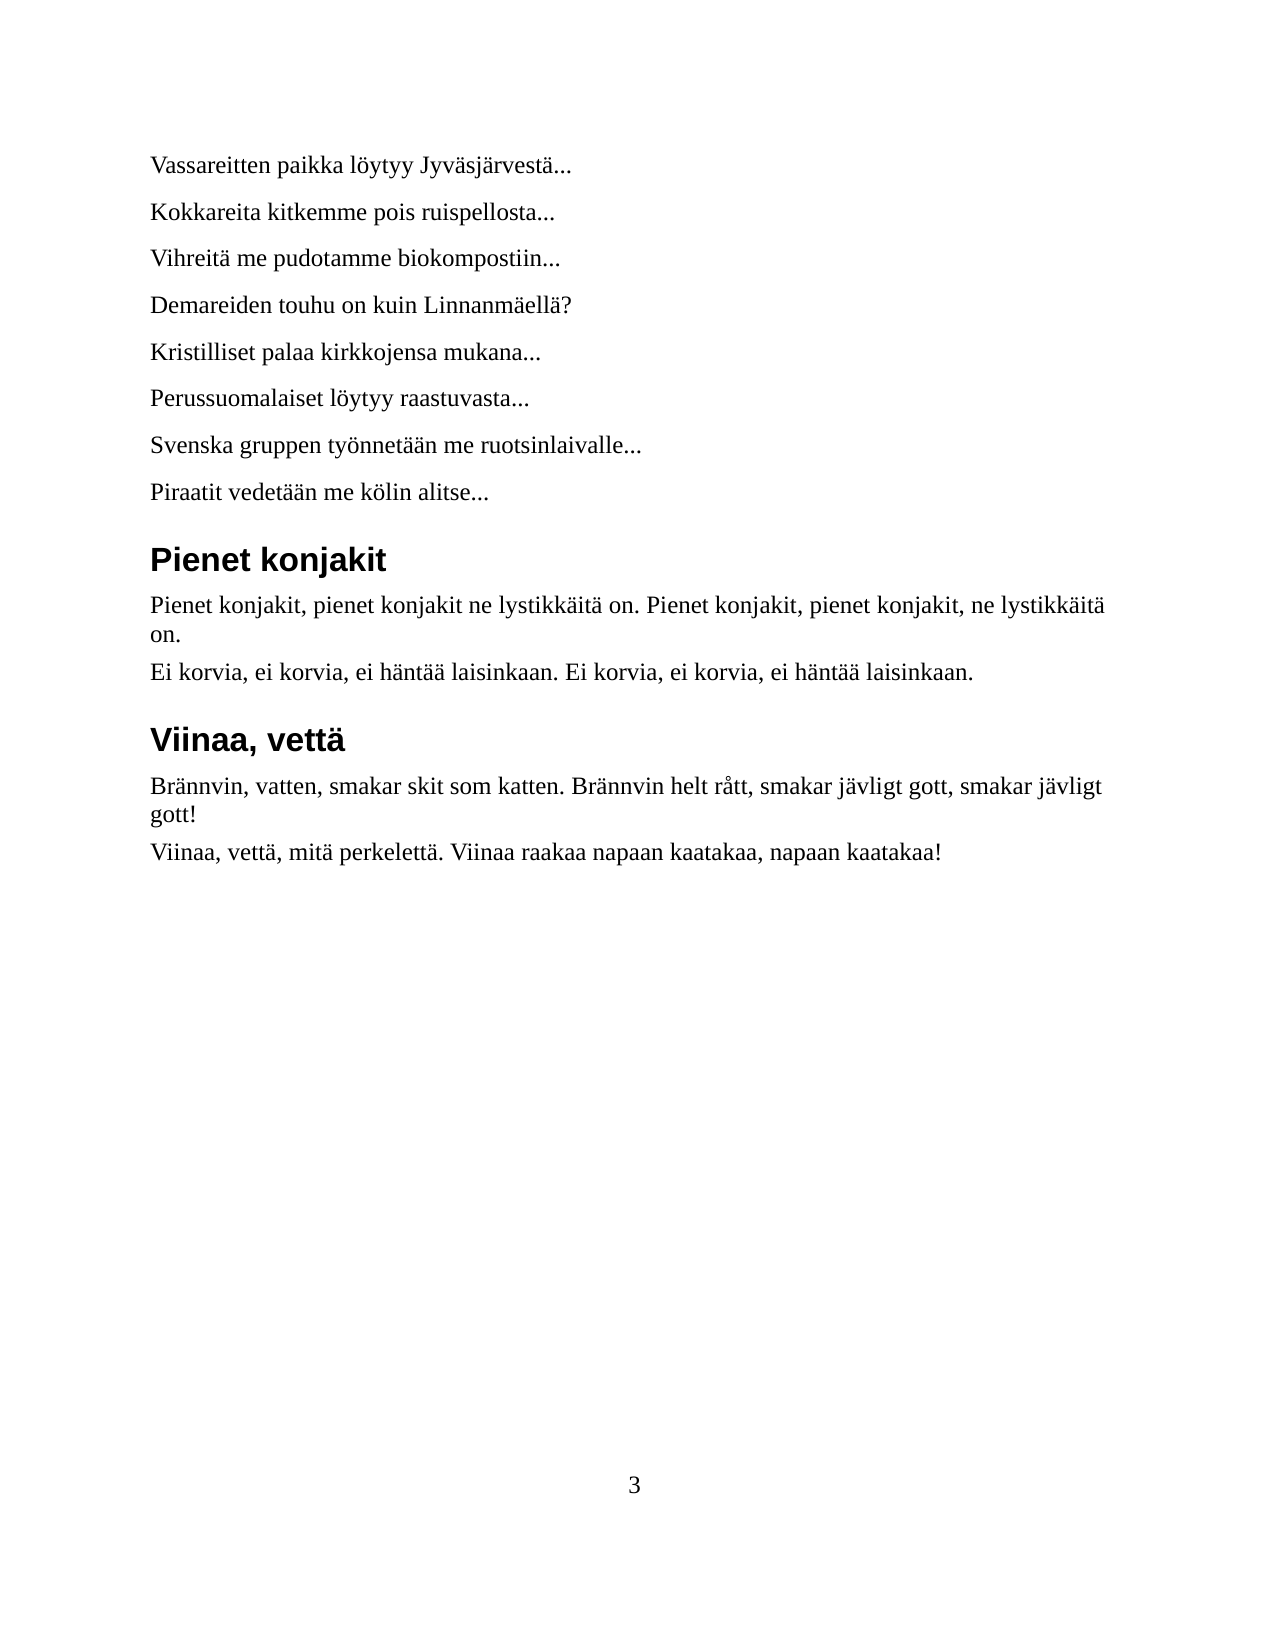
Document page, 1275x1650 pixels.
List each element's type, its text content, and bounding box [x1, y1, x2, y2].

subtitle Pienet konjakit [150, 539, 1125, 578]
text Svenska gruppen työnnetään me ruotsinlaivalle... [150, 430, 1125, 459]
text Ei korvia, ei korvia, ei häntää laisinkaan. Ei korvia, ei korvia, ei häntää laisinkaan. [150, 657, 1125, 686]
text Vassareitten paikka löytyy Jyväsjärvestä... [150, 150, 1125, 179]
text Piraatit vedetään me kölin alitse... [150, 477, 1125, 505]
text Viinaa, vettä, mitä perkelettä. Viinaa raakaa napaan kaatakaa, napaan kaatakaa! [150, 837, 1125, 866]
text Kristilliset palaa kirkkojensa mukana... [150, 337, 1125, 365]
text Pienet konjakit, pienet konjakit ne lystikkäitä on. Pienet konjakit, pienet konjakit, ne lystikkäitä on. [150, 591, 1125, 648]
text Vihreitä me pudotamme biokompostiin... [150, 243, 1125, 272]
text Demareiden touhu on kuin Linnanmäellä? [150, 290, 1125, 319]
text Brännvin, vatten, smakar skit som katten. Brännvin helt rått, smakar jävligt gott, smakar jävligt gott! [150, 771, 1125, 828]
subtitle Viinaa, vettä [150, 720, 1125, 758]
text Perussuomalaiset löytyy raastuvasta... [150, 383, 1125, 412]
text Kokkareita kitkemme pois ruispellosta... [150, 197, 1125, 225]
